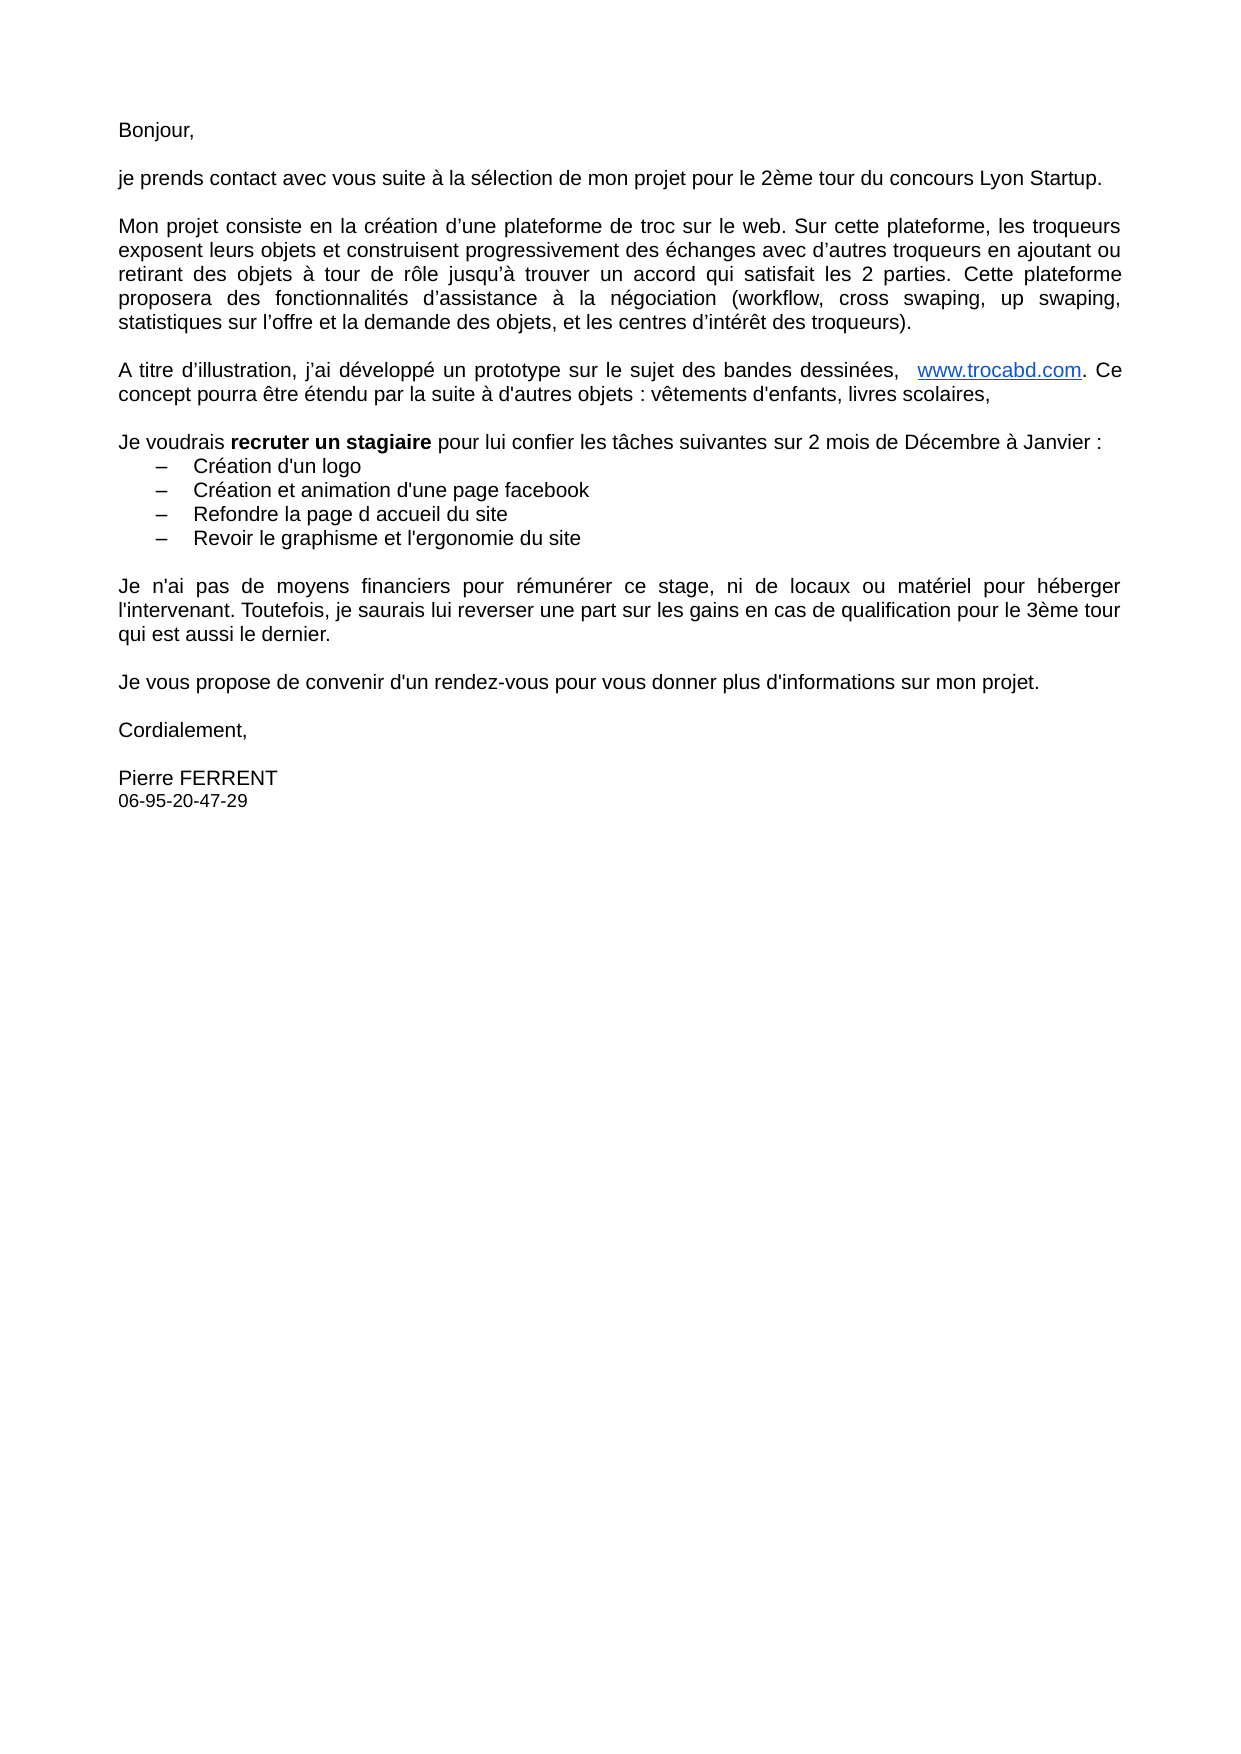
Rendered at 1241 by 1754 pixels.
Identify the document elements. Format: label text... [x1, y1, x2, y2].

text je prends contact avec vous suite à la sélection de mon projet pour le 2ème tour du concours Lyon Startup. [118, 166, 1122, 190]
list Création et animation d'une page facebook [156, 478, 1122, 502]
text 06-95-20-47-29 [118, 789, 1122, 811]
list Revoir le graphisme et l'ergonomie du site [156, 526, 1122, 550]
text Bonjour, [118, 118, 1122, 142]
text Je vous propose de convenir d'un rendez-vous pour vous donner plus d'informations sur mon projet. [118, 669, 1122, 693]
text Mon projet consiste en la création d’une plateforme de troc sur le web. Sur cette plateforme, les troqueurs exposent leurs objets et construisent progressivement des échanges avec d’autres troqueurs en ajoutant ou retirant des objets à tour de rôle jusqu’à trouver un accord qui satisfait les 2 parties. Cette plateforme proposera des fonctionnalités d’assistance à la négociation (workflow, cross swaping, up swaping, statistiques sur l’offre et la demande des objets, et les centres d’intérêt des troqueurs). [118, 214, 1122, 334]
list Refondre la page d accueil du site [156, 502, 1122, 526]
text Je voudrais recruter un stagiaire pour lui confier les tâches suivantes sur 2 mois de Décembre à Janvier : [118, 429, 1122, 453]
text Pierre FERRENT [118, 765, 1122, 789]
text A titre d’illustration, j’ai développé un prototype sur le sujet des bandes dessinées, www.trocabd.com. Ce concept pourra être étendu par la suite à d'autres objets : vêtements d'enfants, livres scolaires, [118, 358, 1122, 406]
text Cordialement, [118, 717, 1122, 741]
list Création d'un logo [156, 453, 1122, 478]
text Je n'ai pas de moyens financiers pour rémunérer ce stage, ni de locaux ou matériel pour héberger l'intervenant. Toutefois, je saurais lui reverser une part sur les gains en cas de qualification pour le 3ème tour qui est aussi le dernier. [118, 574, 1122, 646]
